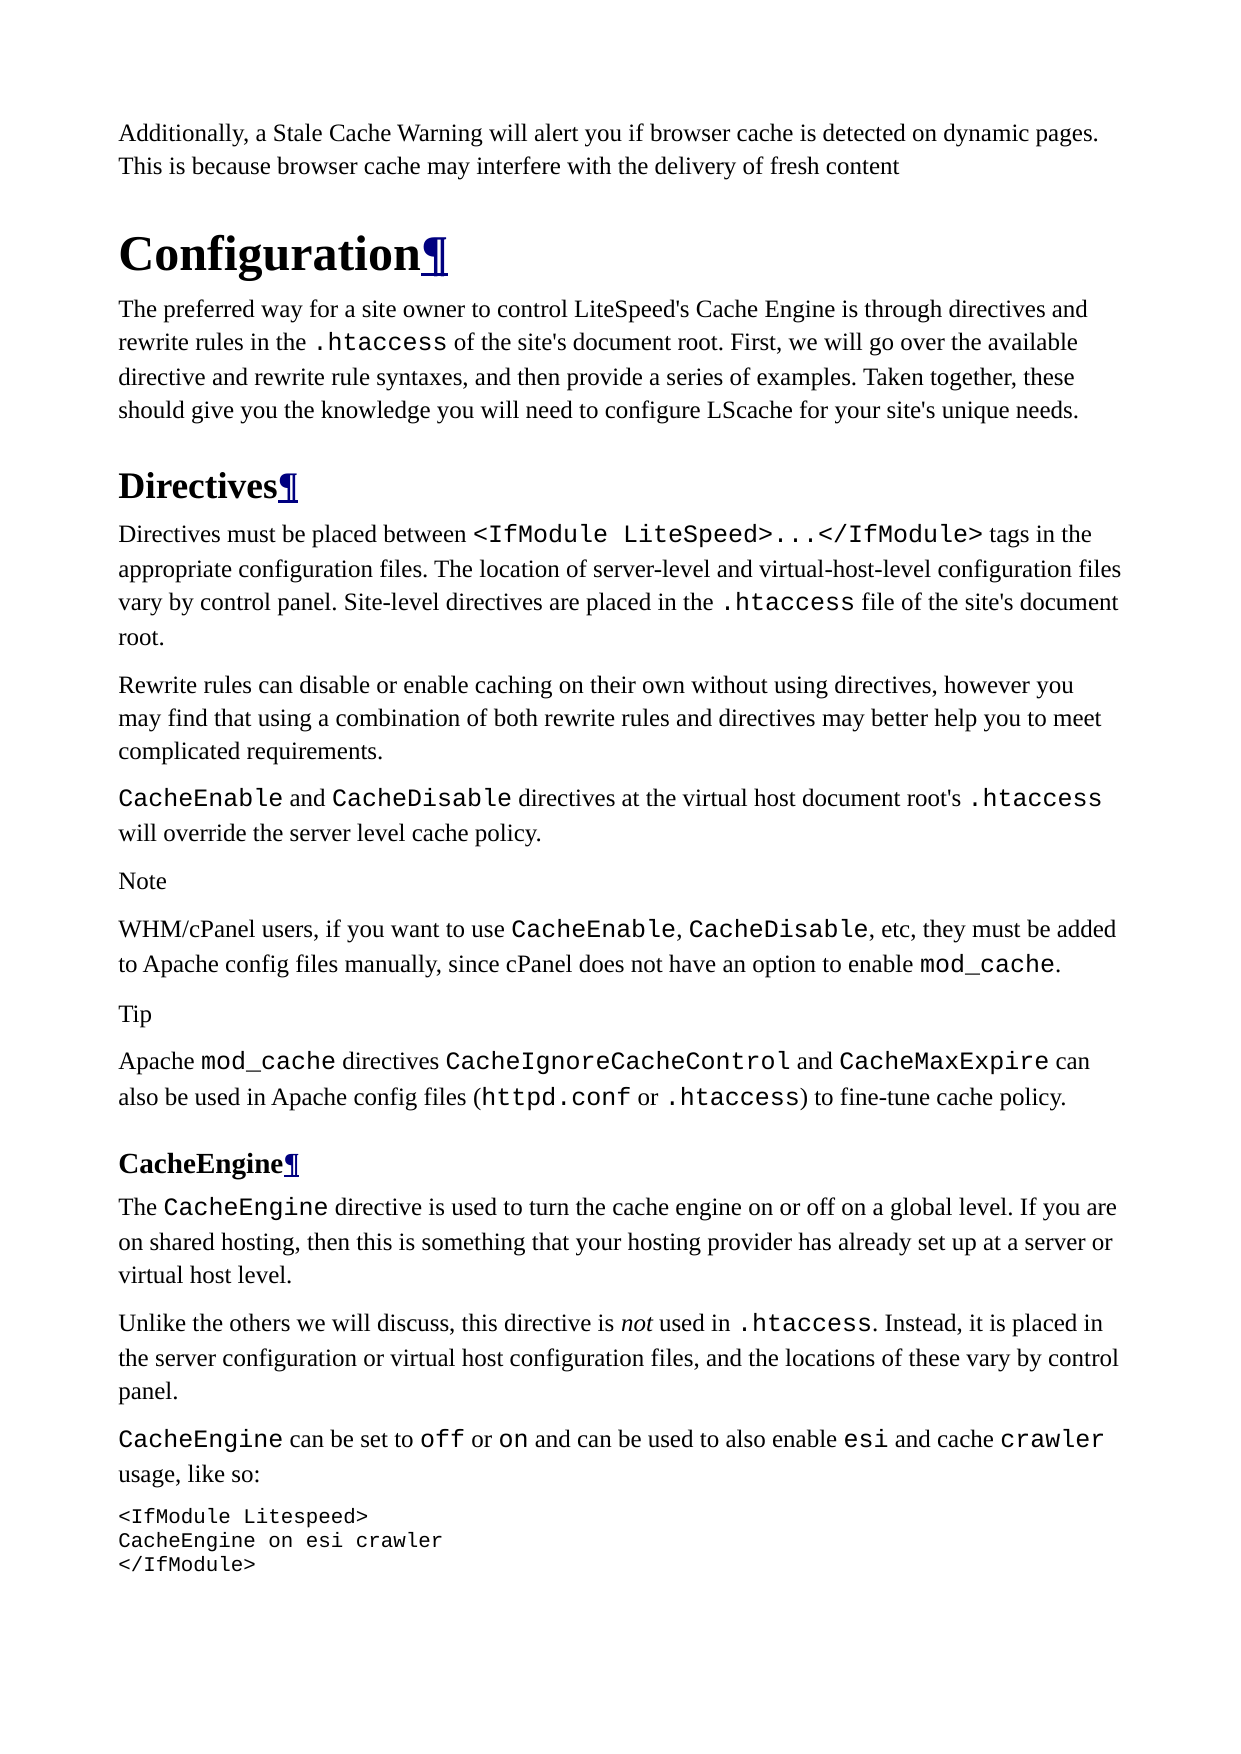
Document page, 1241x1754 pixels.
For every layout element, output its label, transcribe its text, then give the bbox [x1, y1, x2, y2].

subtitle Directives¶ [118, 463, 1122, 506]
text CacheEngine can be set to off or on and can be used to also enable esi and cache crawler usage, like so: [118, 1424, 1122, 1487]
subtitle CacheEngine¶ [118, 1146, 1122, 1180]
text </IfModule> [118, 1554, 1122, 1577]
text The preferred way for a site owner to control LiteSpeed's Cache Engine is through directives and rewrite rules in the .htaccess of the site's document root. First, we will go over the available directive and rewrite rule syntaxes, and then provide a series of examples. Taken together, these should give you the knowledge you will need to configure LScache for your site's unique needs. [118, 294, 1122, 424]
text The CacheEngine directive is used to turn the cache engine on or off on a global level. If you are on shared hosting, then this is something that your hosting provider has already set up at a server or virtual host level. [118, 1192, 1122, 1289]
text Directives must be placed between <IfModule LiteSpeed>...</IfModule> tags in the appropriate configuration files. The location of server-level and virtual-host-level configuration files vary by control panel. Site-level directives are placed in the .htaccess file of the site's document root. [118, 519, 1122, 651]
text WHM/cPanel users, if you want to use CacheEnable, CacheDisable, etc, they must be added to Apache config files manually, since cPanel does not have an option to enable mod_cache. [118, 914, 1122, 980]
text Tip [118, 999, 1122, 1028]
text Rewrite rules can disable or enable caching on their own without using directives, however you may find that using a combination of both rewrite rules and directives may better help you to meet complicated requirements. [118, 670, 1122, 764]
text Additionally, a Stale Cache Warning will alert you if browser cache is detected on dynamic pages. This is because browser cache may interfere with the delivery of fresh content [118, 118, 1122, 180]
text Apache mod_cache directives CacheIgnoreCacheControl and CacheMaxExpire can also be used in Apache config files (httpd.conf or .htaccess) to fine-tune cache policy. [118, 1046, 1122, 1112]
text CacheEngine on esi crawler [118, 1530, 1122, 1554]
text Unlike the others we will discuss, this directive is not used in .htaccess. Instead, it is placed in the server configuration or virtual host configuration files, and the locations of these vary by control panel. [118, 1308, 1122, 1405]
text CacheEnable and CacheDisable directives at the virtual host document root's .htaccess will override the server level cache policy. [118, 783, 1122, 847]
text Note [118, 866, 1122, 895]
text <IfModule Litespeed> [118, 1506, 1122, 1530]
subtitle Configuration¶ [118, 224, 1122, 281]
